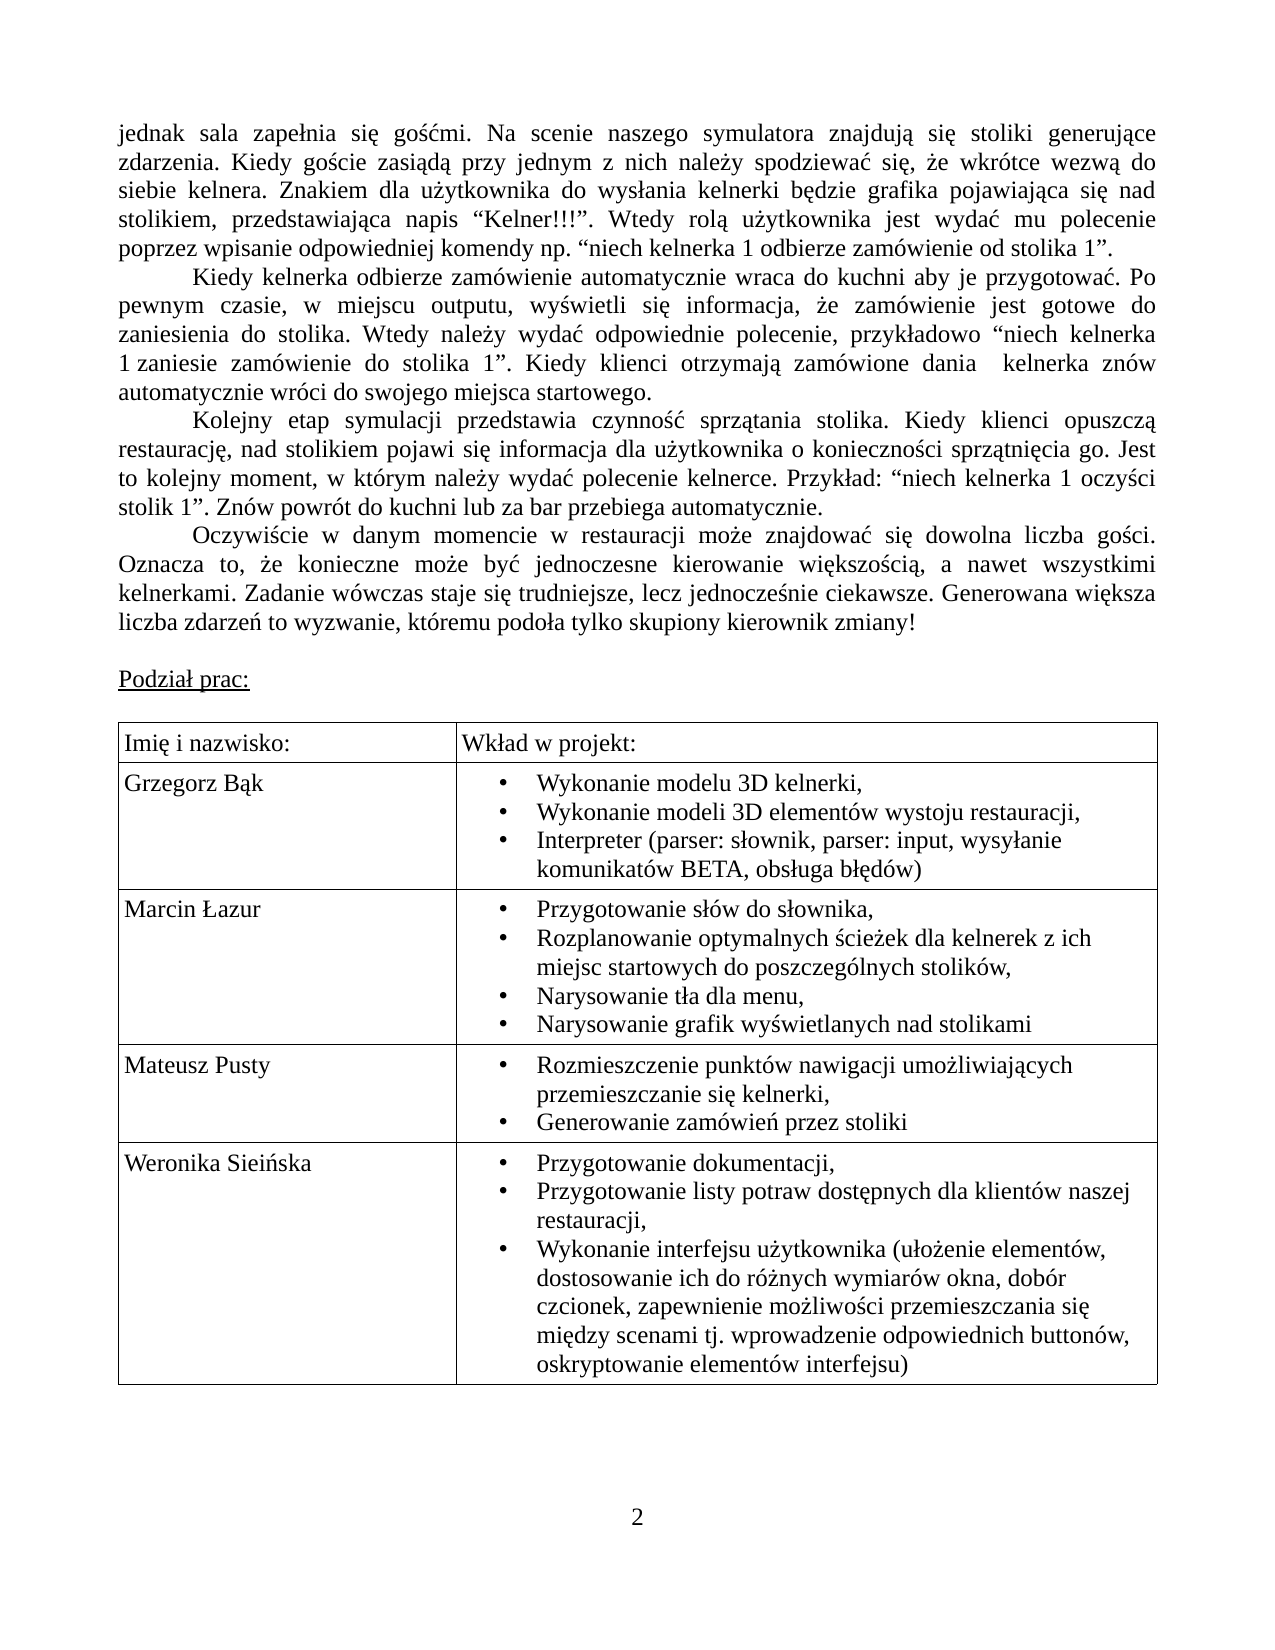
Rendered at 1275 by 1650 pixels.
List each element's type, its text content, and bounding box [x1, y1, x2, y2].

text jednak sala zapełnia się gośćmi. Na scenie naszego symulatora znajdują się stoliki generujące zdarzenia. Kiedy goście zasiądą przy jednym z nich należy spodziewać się, że wkrótce wezwą do siebie kelnera. Znakiem dla użytkownika do wysłania kelnerki będzie grafika pojawiająca się nad stolikiem, przedstawiająca napis “Kelner!!!”. Wtedy rolą użytkownika jest wydać mu polecenie poprzez wpisanie odpowiedniej komendy np. “niech kelnerka 1 odbierze zamówienie od stolika 1”. [118, 118, 1157, 262]
text Kiedy kelnerka odbierze zamówienie automatycznie wraca do kuchni aby je przygotować. Po pewnym czasie, w miejscu outputu, wyświetli się informacja, że zamówienie jest gotowe do zaniesienia do stolika. Wtedy należy wydać odpowiednie polecenie, przykładowo “niech kelnerka 1 zaniesie zamówienie do stolika 1”. Kiedy klienci otrzymają zamówione dania kelnerka znów automatycznie wróci do swojego miejsca startowego. [118, 262, 1157, 406]
table_header Imię i nazwisko: [119, 723, 456, 762]
table_cell Przygotowanie słów do słownika, Rozplanowanie optymalnych ścieżek dla kelnerek z ich miejsc startowych do poszczególnych stolików, Narysowanie tła dla menu, Narysowanie grafik wyświetlanych nad stolikami [457, 890, 1157, 1044]
text Podział prac: [118, 664, 1157, 693]
table_cell Mateusz Pusty [119, 1045, 456, 1142]
table_cell Rozmieszczenie punktów nawigacji umożliwiających przemieszczanie się kelnerki, Generowanie zamówień przez stoliki [457, 1045, 1157, 1142]
table_cell Weronika Sieińska [119, 1143, 456, 1383]
text Oczywiście w danym momencie w restauracji może znajdować się dowolna liczba gości. Oznacza to, że konieczne może być jednoczesne kierowanie większością, a nawet wszystkimi kelnerkami. Zadanie wówczas staje się trudniejsze, lecz jednocześnie ciekawsze. Generowana większa liczba zdarzeń to wyzwanie, któremu podoła tylko skupiony kierownik zmiany! [118, 521, 1157, 636]
text Kolejny etap symulacji przedstawia czynność sprzątania stolika. Kiedy klienci opuszczą restaurację, nad stolikiem pojawi się informacja dla użytkownika o konieczności sprzątnięcia go. Jest to kolejny moment, w którym należy wydać polecenie kelnerce. Przykład: “niech kelnerka 1 oczyści stolik 1”. Znów powrót do kuchni lub za bar przebiega automatycznie. [118, 406, 1157, 521]
table_header Wkład w projekt: [457, 723, 1157, 762]
table_cell Wykonanie modelu 3D kelnerki, Wykonanie modeli 3D elementów wystoju restauracji, Interpreter (parser: słownik, parser: input, wysyłanie komunikatów BETA, obsługa błędów) [457, 763, 1157, 889]
table_cell Grzegorz Bąk [119, 763, 456, 889]
table_cell Przygotowanie dokumentacji, Przygotowanie listy potraw dostępnych dla klientów naszej restauracji, Wykonanie interfejsu użytkownika (ułożenie elementów, dostosowanie ich do różnych wymiarów okna, dobór czcionek, zapewnienie możliwości przemieszczania się między scenami tj. wprowadzenie odpowiednich buttonów, oskryptowanie elementów interfejsu) [457, 1143, 1157, 1383]
table_cell Marcin Łazur [119, 890, 456, 1044]
